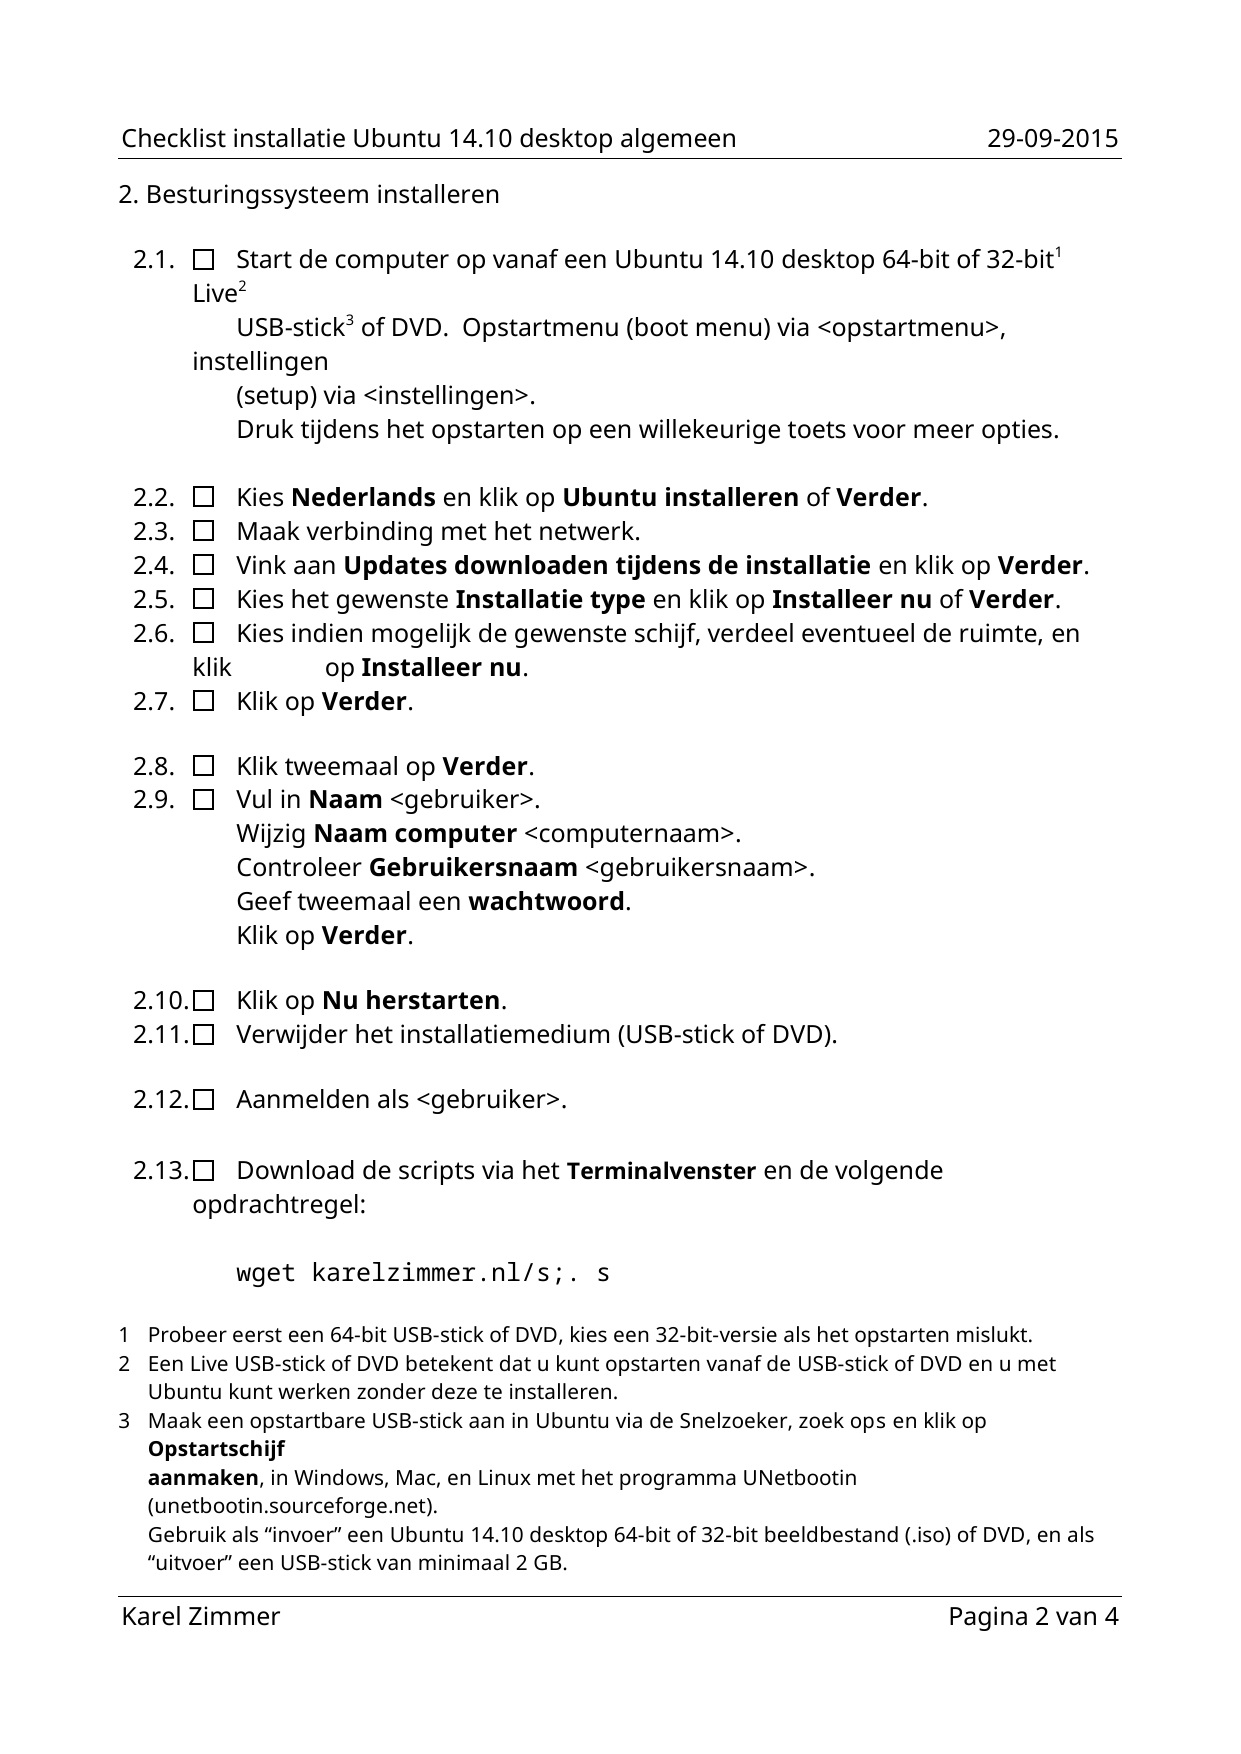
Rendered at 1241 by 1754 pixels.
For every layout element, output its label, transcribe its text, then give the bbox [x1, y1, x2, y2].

list Klik tweemaal op Verder. [133, 748, 1122, 782]
list Start de computer op vanaf een Ubuntu 14.10 desktop 64-bit of 32-bit Live USB-stick of DVD. Opstartmenu (boot menu) via <opstartmenu>, instellingen (setup) via <instellingen>. Druk tijdens het opstarten op een willekeurige toets voor meer opties. [133, 242, 1122, 446]
list Klik op Verder. [133, 683, 1122, 717]
list Kies het gewenste Installatie type en klik op Installeer nu of Verder. [133, 582, 1122, 616]
list Maak verbinding met het netwerk. [133, 514, 1122, 548]
list Klik op Nu herstarten. [133, 983, 1122, 1017]
list Download de scripts via het Terminalvenster en de volgende opdrachtregel: wget karelzimmer.nl/s;. s [133, 1153, 1122, 1289]
list Kies indien mogelijk de gewenste schijf, verdeel eventueel de ruimte, en klik op Installeer nu. [133, 616, 1122, 683]
list Maak een opstartbare USB-stick aan in Ubuntu via de Snelzoeker, zoek ops en klik op Opstartschijf aanmaken, in Windows, Mac, en Linux met het programma UNetbootin (unetbootin.sourceforge.net). Gebruik als “invoer” een Ubuntu 14.10 desktop 64-bit of 32-bit beeldbestand (.iso) of DVD, en als “uitvoer” een USB-stick van minimaal 2 GB. [118, 1406, 1122, 1577]
list Aanmelden als <gebruiker>. [133, 1082, 1122, 1116]
list Vink aan Updates downloaden tijdens de installatie en klik op Verder. [133, 548, 1122, 582]
list Verwijder het installatiemedium (USB-stick of DVD). [133, 1017, 1122, 1051]
list Probeer eerst een 64-bit USB-stick of DVD, kies een 32-bit-versie als het opstarten mislukt. [118, 1320, 1122, 1348]
list Vul in Naam <gebruiker>. Wijzig Naam computer <computernaam>. Controleer Gebruikersnaam <gebruikersnaam>. Geef tweemaal een wachtwoord. Klik op Verder. [133, 782, 1122, 952]
list Een Live USB-stick of DVD betekent dat u kunt opstarten vanaf de USB-stick of DVD en u met Ubuntu kunt werken zonder deze te installeren. [118, 1348, 1122, 1406]
list Besturingssysteem installeren [118, 177, 1122, 211]
list Kies Nederlands en klik op Ubuntu installeren of Verder. [133, 480, 1122, 514]
